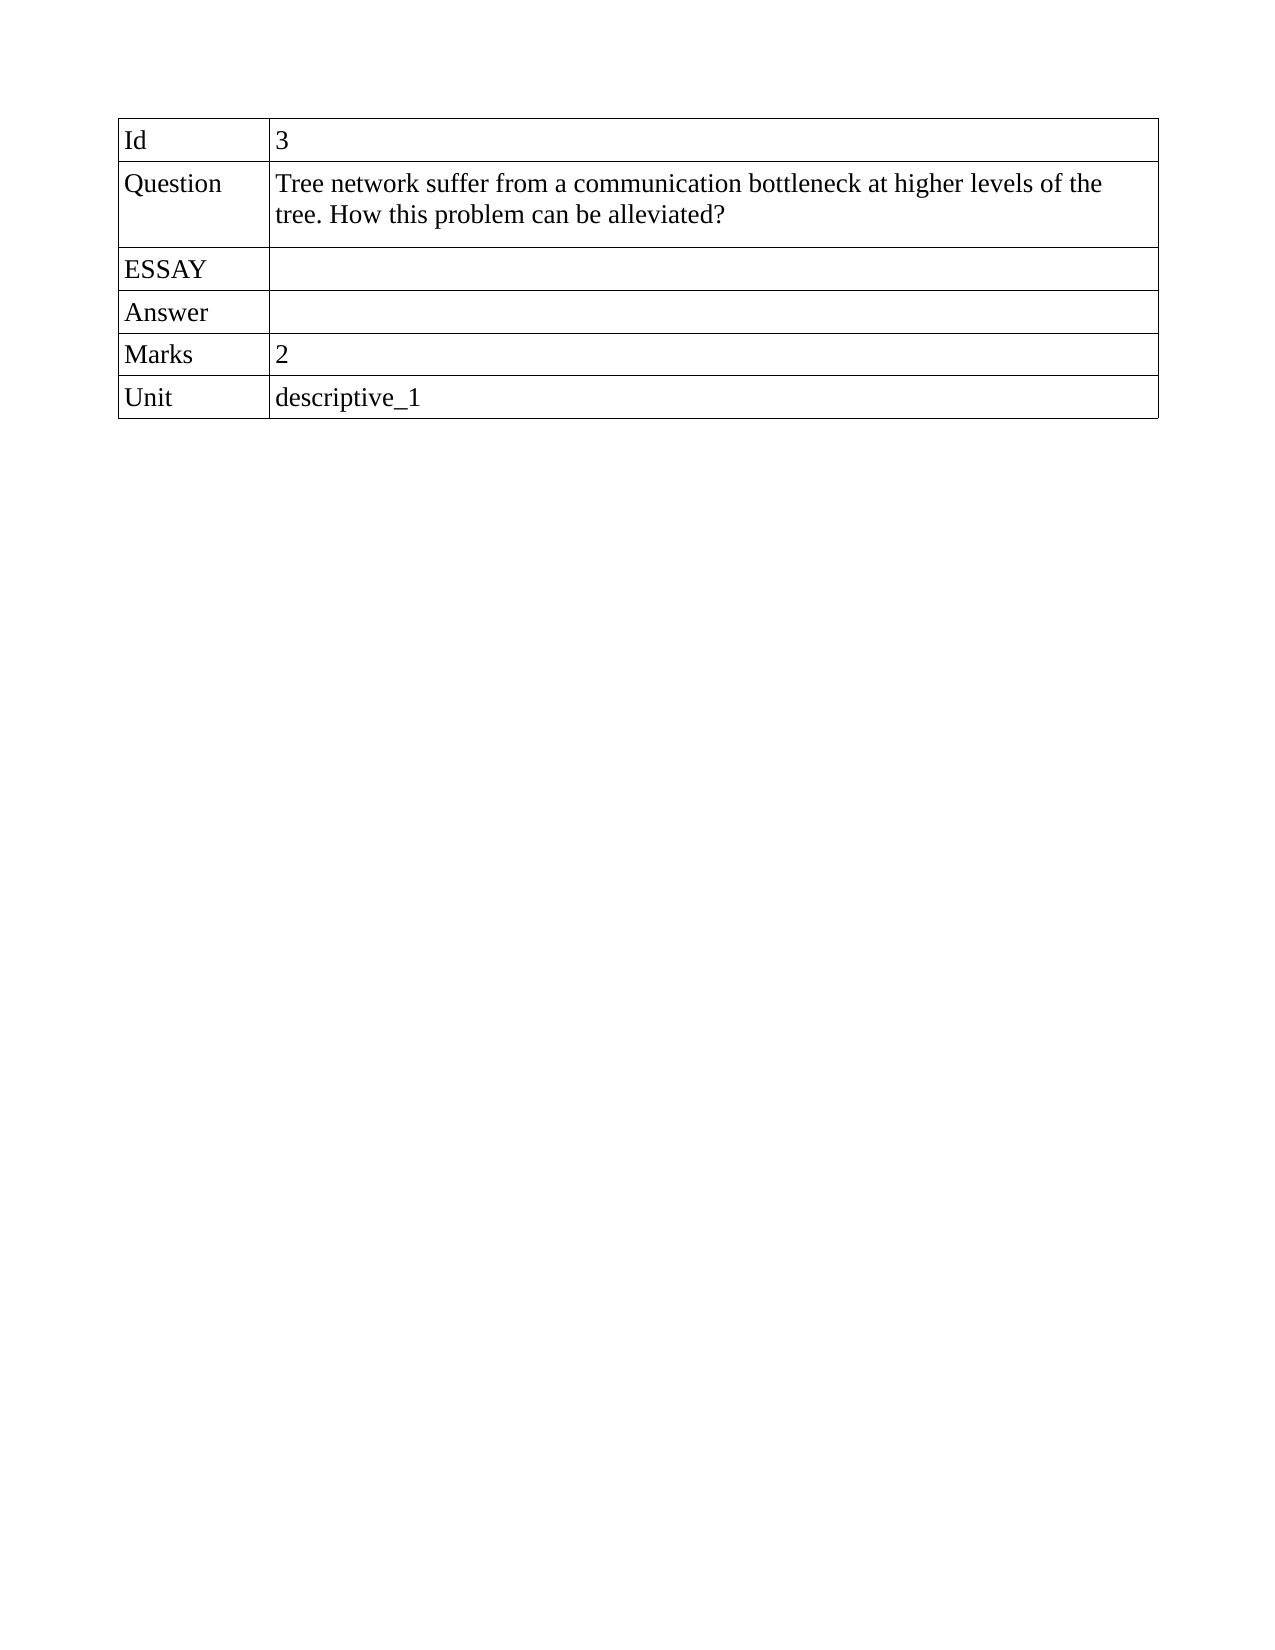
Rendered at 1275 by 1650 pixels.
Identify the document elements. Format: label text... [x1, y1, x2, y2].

table_cell Answer [119, 291, 269, 333]
table_header Id [119, 119, 269, 161]
table_cell 2 [270, 334, 1158, 375]
table_cell ESSAY [119, 248, 269, 290]
table_cell Unit [119, 376, 269, 418]
table_cell [270, 248, 1158, 290]
table_cell descriptive_1 [270, 376, 1158, 418]
table_cell [270, 291, 1158, 333]
table_cell Tree network suffer from a communication bottleneck at higher levels of the tree. How this problem can be alleviated? [270, 162, 1158, 247]
table_header 3 [270, 119, 1158, 161]
table_cell Marks [119, 334, 269, 375]
table_cell Question [119, 162, 269, 247]
